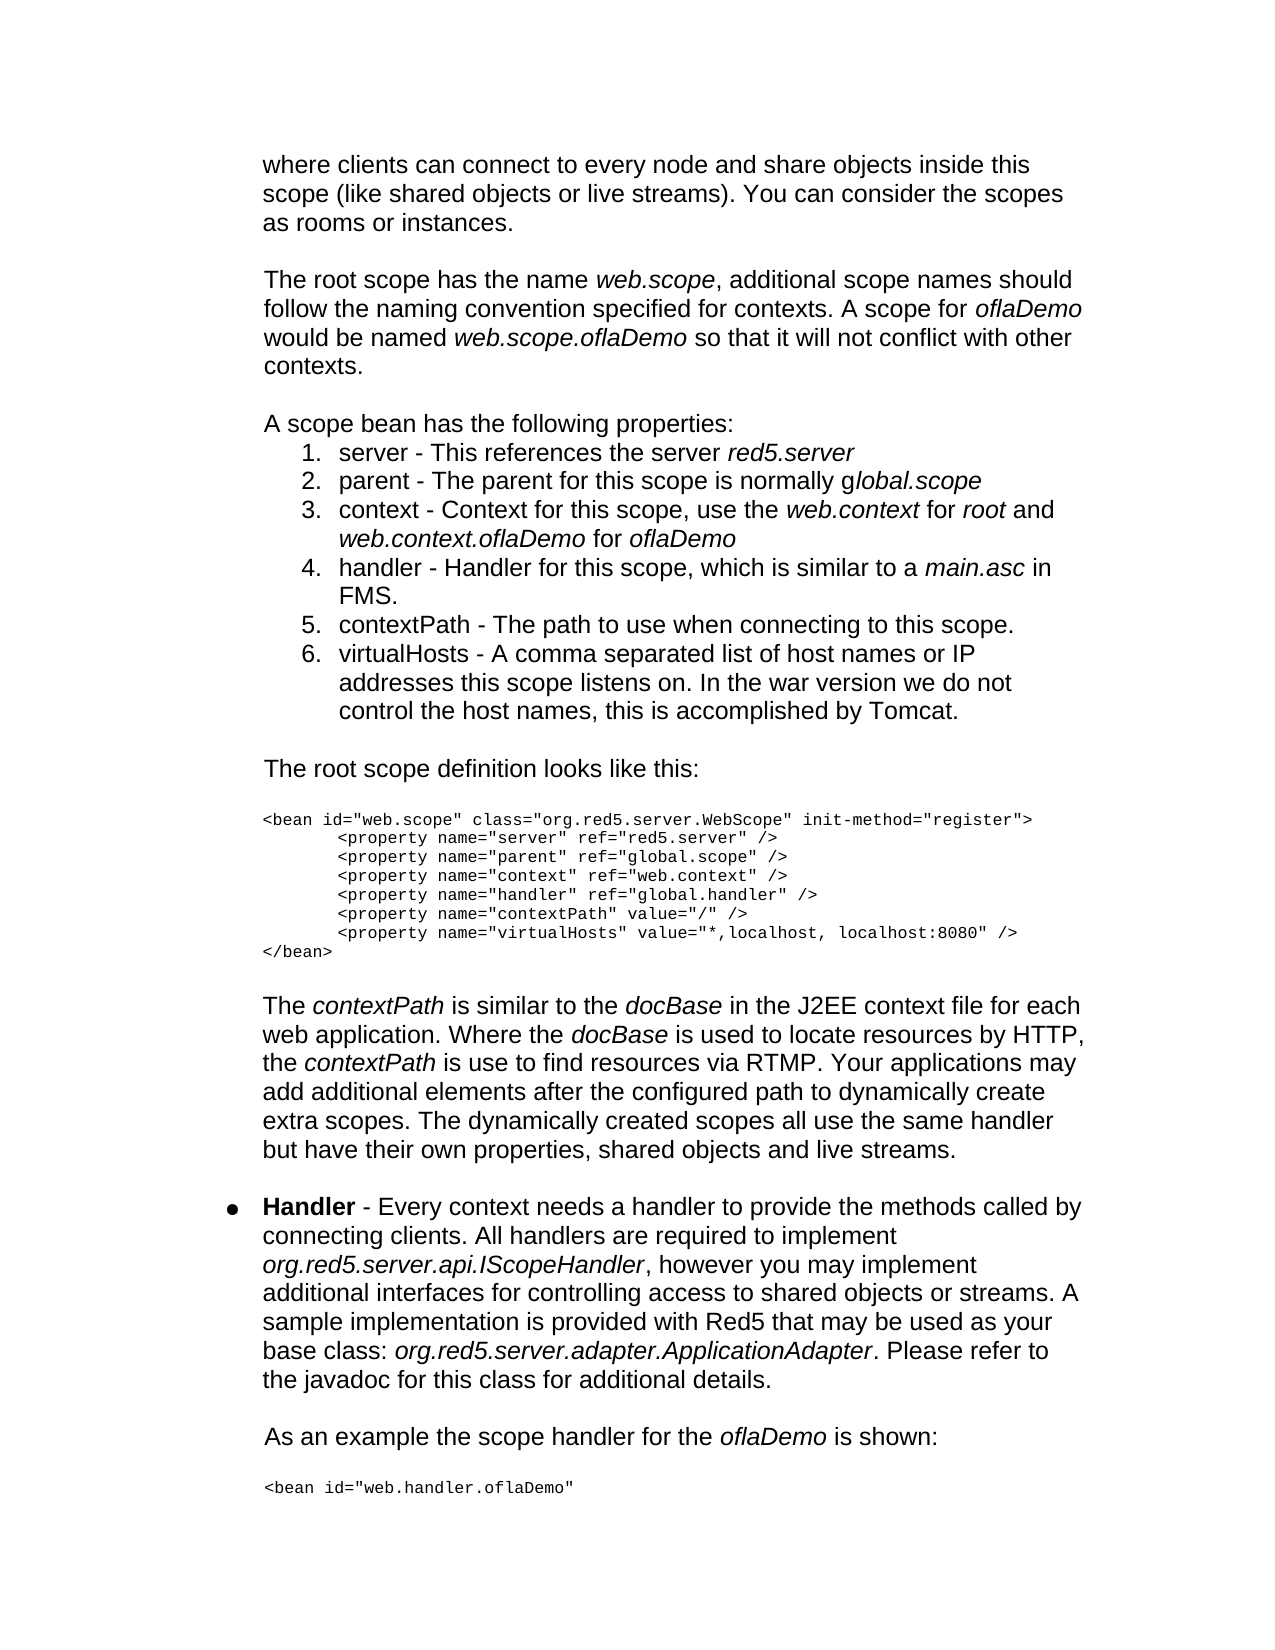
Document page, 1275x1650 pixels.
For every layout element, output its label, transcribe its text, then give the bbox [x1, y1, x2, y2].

text <property name="context" ref="web.context" /> [262, 868, 1087, 887]
list handler - Handler for this scope, which is similar to a main.asc in FMS. [301, 552, 1087, 610]
list Handler - Every context needs a handler to provide the methods called by connecting clients. All handlers are required to implement org.red5.server.api.IScopeHandler, however you may implement additional interfaces for controlling access to shared objects or streams. A sample implementation is provided with Red5 that may be used as your base class: org.red5.server.adapter.ApplicationAdapter. Please refer to the javadoc for this class for additional details. [225, 1192, 1087, 1393]
list context - Context for this scope, use the web.context for root and web.context.oflaDemo for oflaDemo [301, 495, 1087, 552]
list server - This references the server red5.server [301, 437, 1087, 466]
text As an example the scope handler for the oflaDemo is shown: [264, 1422, 1087, 1451]
text The contextPath is similar to the docBase in the J2EE context file for each web application. Where the docBase is used to locate resources by HTTP, the contextPath is use to find resources via RTMP. Your applications may add additional elements after the configured path to dynamically create extra scopes. The dynamically created scopes all use the same handler but have their own properties, shared objects and live streams. [262, 991, 1087, 1163]
list contextPath - The path to use when connecting to this scope. [301, 610, 1087, 639]
text The root scope has the name web.scope, additional scope names should follow the naming convention specified for contexts. A scope for oflaDemo would be named web.scope.oflaDemo so that it will not conflict with other contexts. [263, 265, 1087, 380]
list parent - The parent for this scope is normally global.scope [301, 466, 1087, 495]
text The root scope definition looks like this: [263, 754, 1087, 782]
text <property name="parent" ref="global.scope" /> [262, 849, 1087, 868]
text <property name="handler" ref="global.handler" /> [262, 887, 1087, 906]
text <property name="virtualHosts" value="*,localhost, localhost:8080" /> [262, 924, 1087, 943]
text <property name="server" ref="red5.server" /> [262, 830, 1087, 849]
text <bean id="web.handler.oflaDemo" [264, 1479, 1087, 1498]
text <property name="contextPath" value="/" /> [262, 906, 1087, 924]
list where clients can connect to every node and share objects inside this scope (like shared objects or live streams). You can consider the scopes as rooms or instances. [225, 150, 1087, 236]
text A scope bean has the following properties: [263, 409, 1087, 437]
text </bean> [262, 943, 1087, 962]
list virtualHosts - A comma separated list of host names or IP addresses this scope listens on. In the war version we do not control the host names, this is accomplished by Tomcat. [301, 639, 1087, 725]
text <bean id="web.scope" class="org.red5.server.WebScope" init-method="register"> [262, 811, 1087, 830]
